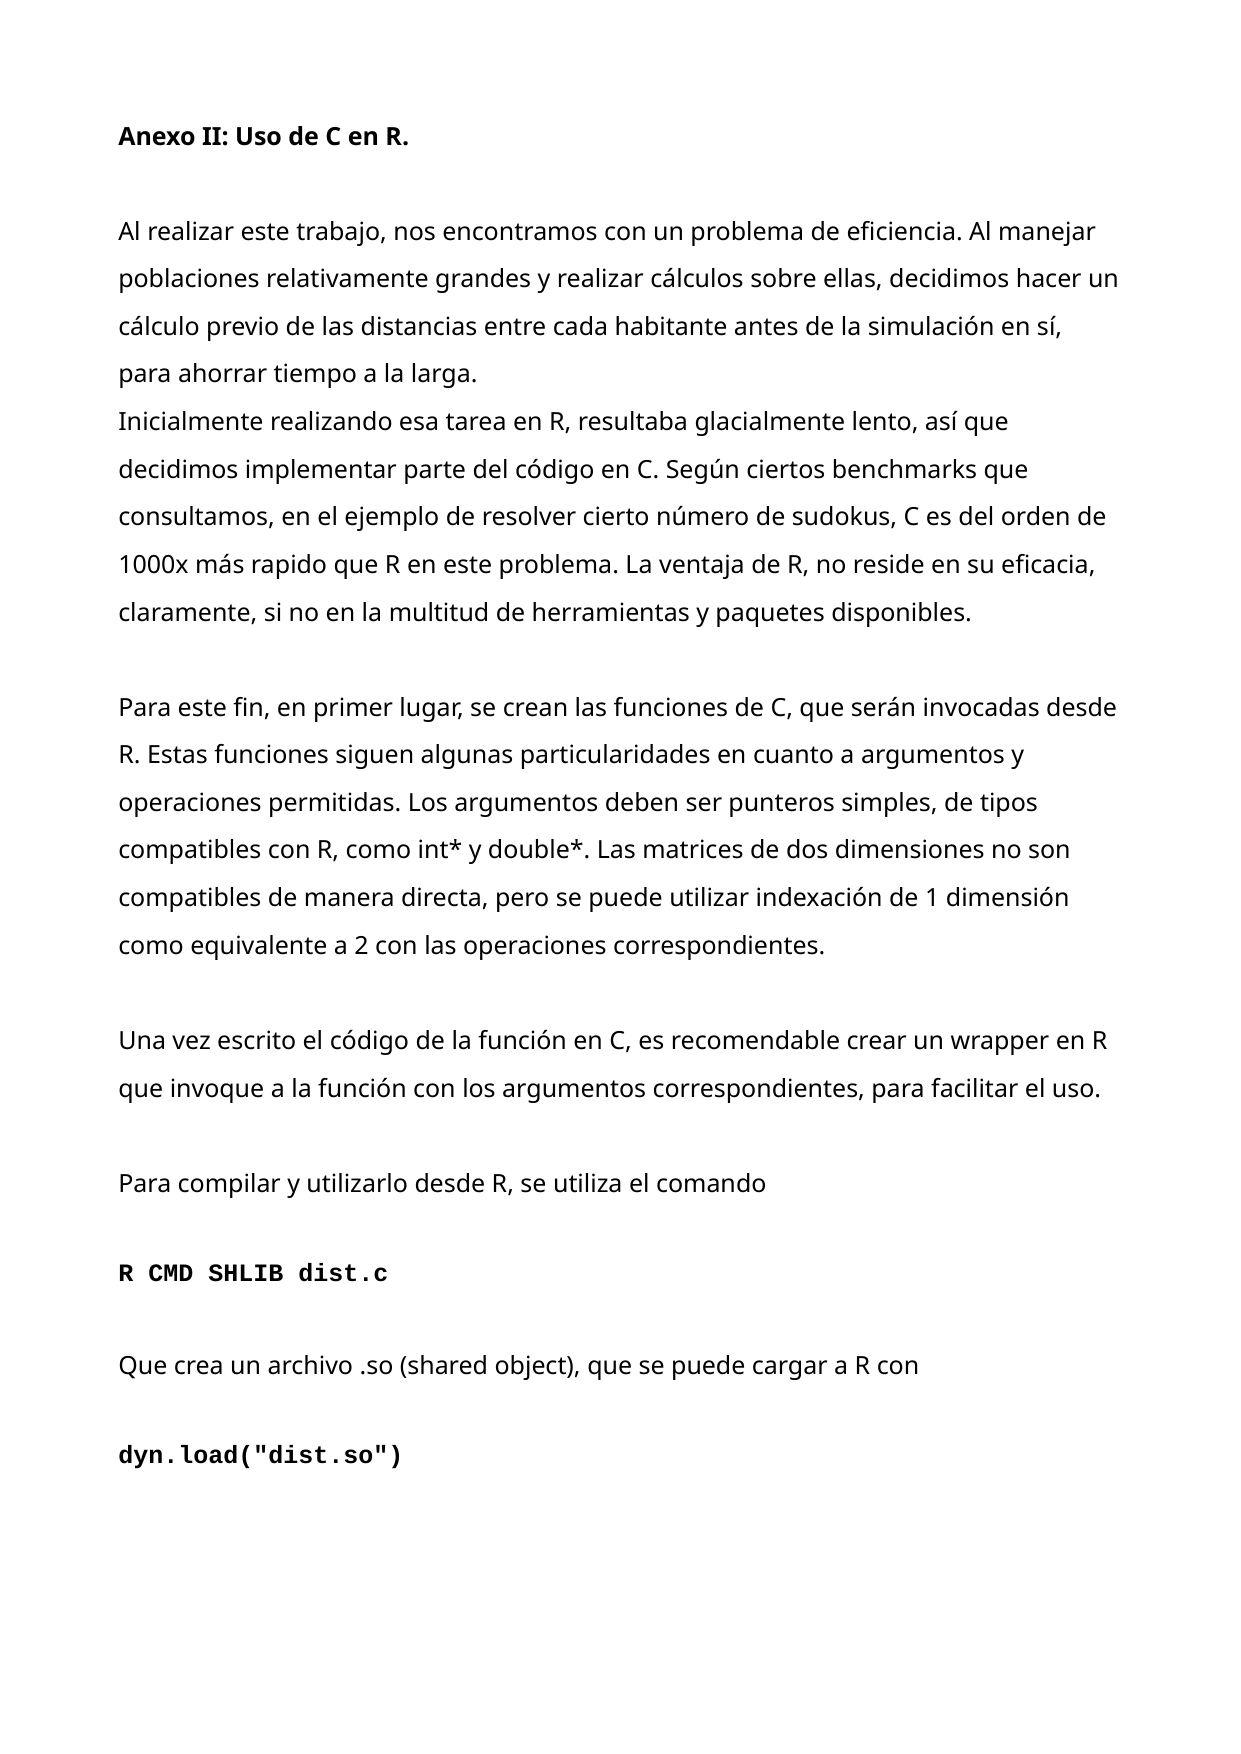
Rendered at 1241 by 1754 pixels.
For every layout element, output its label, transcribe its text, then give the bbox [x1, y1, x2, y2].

text R CMD SHLIB dist.c [118, 1261, 1122, 1289]
text Anexo II: Uso de C en R. [118, 118, 1122, 152]
text Inicialmente realizando esa tarea en R, resultaba glacialmente lento, así que decidimos implementar parte del código en C. Según ciertos benchmarks que consultamos, en el ejemplo de resolver cierto número de sudokus, C es del orden de 1000x más rapido que R en este problema. La ventaja de R, no reside en su eficacia, claramente, si no en la multitud de herramientas y paquetes disponibles. [118, 404, 1122, 628]
text Al realizar este trabajo, nos encontramos con un problema de eficiencia. Al manejar poblaciones relativamente grandes y realizar cálculos sobre ellas, decidimos hacer un cálculo previo de las distancias entre cada habitante antes de la simulación en sí, para ahorrar tiempo a la larga. [118, 213, 1122, 390]
text dyn.load("dist.so") [118, 1443, 1122, 1471]
text Que crea un archivo .so (shared object), que se puede cargar a R con [118, 1348, 1122, 1382]
text Una vez escrito el código de la función en C, es recomendable crear un wrapper en R que invoque a la función con los argumentos correspondientes, para facilitar el uso. [118, 1023, 1122, 1104]
text Para compilar y utilizarlo desde R, se utiliza el comando [118, 1165, 1122, 1199]
text Para este fin, en primer lugar, se crean las funciones de C, que serán invocadas desde R. Estas funciones siguen algunas particularidades en cuanto a argumentos y operaciones permitidas. Los argumentos deben ser punteros simples, de tipos compatibles con R, como int* y double*. Las matrices de dos dimensiones no son compatibles de manera directa, pero se puede utilizar indexación de 1 dimensión como equivalente a 2 con las operaciones correspondientes. [118, 689, 1122, 961]
